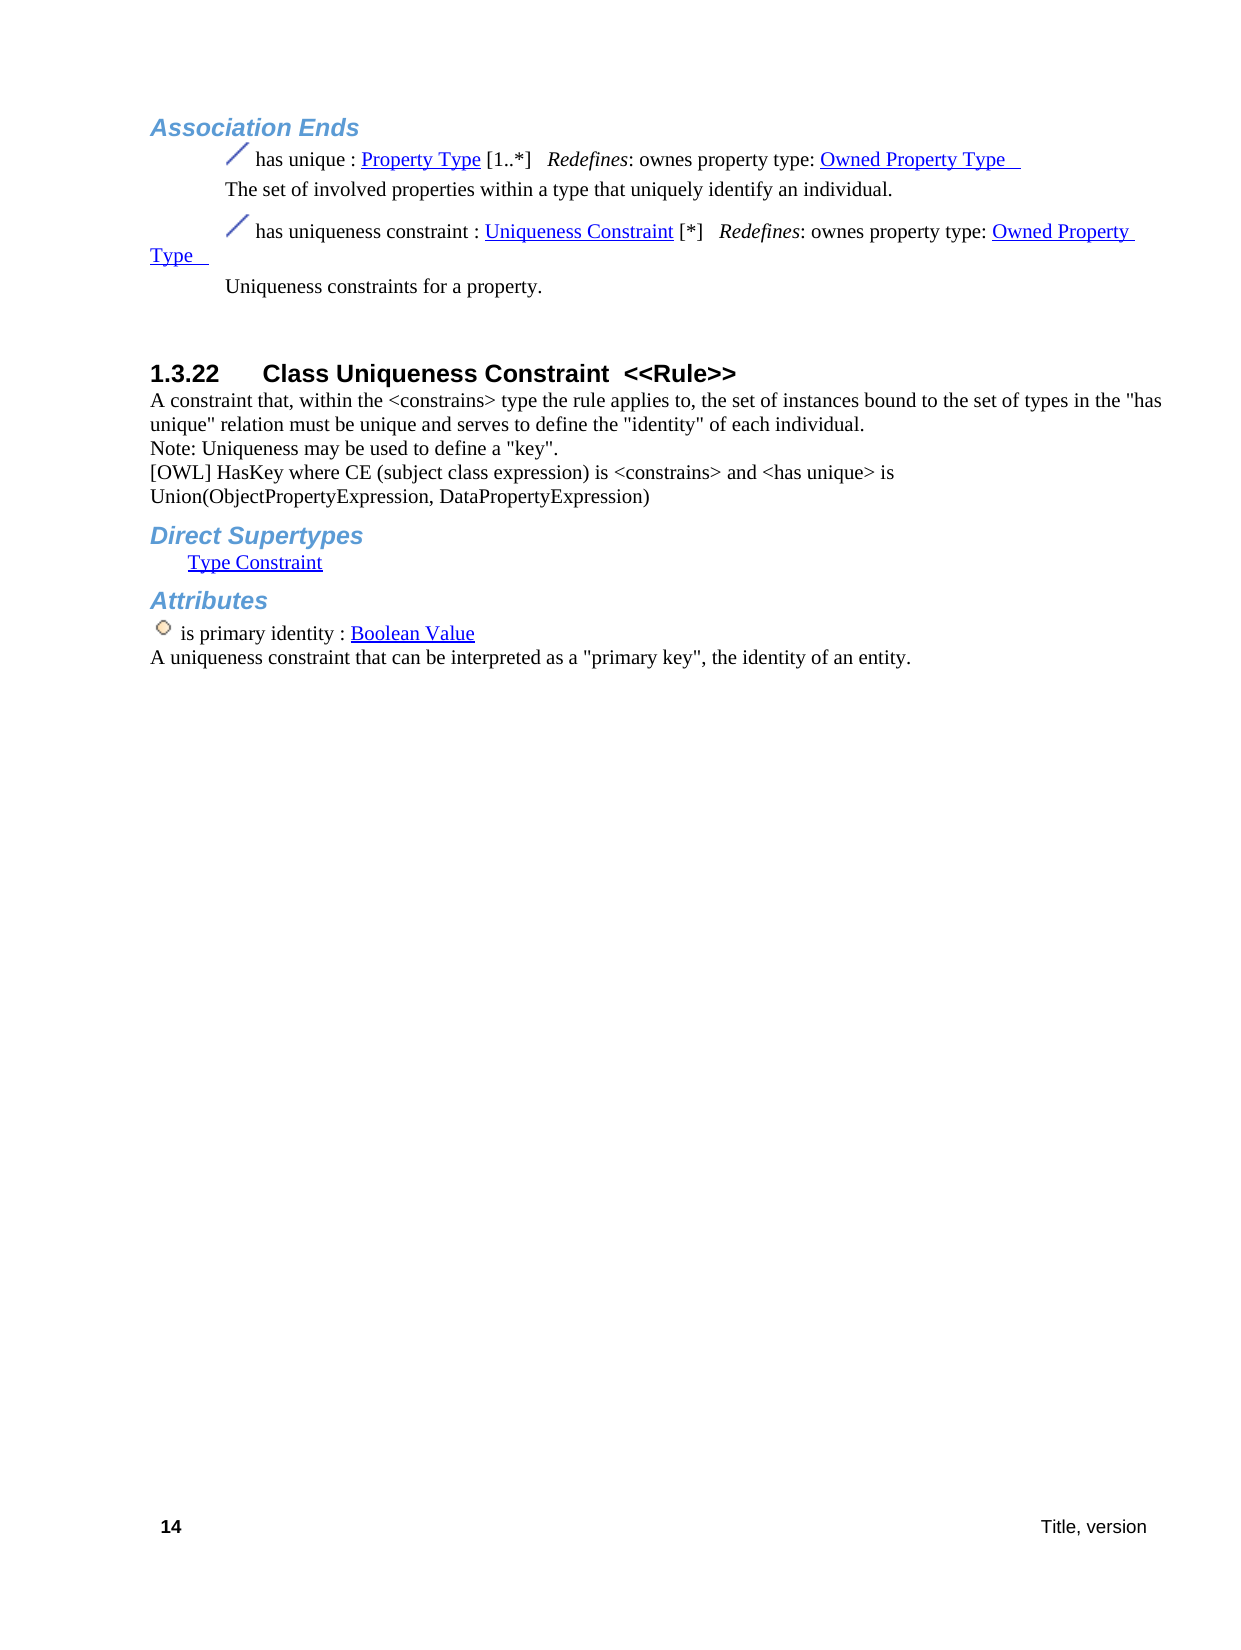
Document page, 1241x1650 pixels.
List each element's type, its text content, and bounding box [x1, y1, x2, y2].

subtitle Class Uniqueness Constraint <<Rule>> [150, 359, 1165, 388]
text has uniqueness constraint : Uniqueness Constraint [*] Redefines: ownes property type: Owned Property Type [150, 214, 1165, 267]
text The set of involved properties within a type that uniquely identify an individual. [150, 177, 1165, 201]
subtitle Attributes [150, 586, 1165, 615]
subtitle Association Ends [150, 112, 1165, 141]
text A uniqueness constraint that can be interpreted as a "primary key", the identity of an entity. [150, 645, 1165, 669]
text Type Constraint [187, 550, 1165, 574]
text A constraint that, within the <constrains> type the rule applies to, the set of instances bound to the set of types in the "has unique" relation must be unique and serves to define the "identity" of each individual. Note: Uniqueness may be used to define a "key". [OWL] HasKey where CE (subject class expression) is <constrains> and <has unique> is Union(ObjectPropertyExpression, DataPropertyExpression) [150, 388, 1165, 508]
picture [225, 213, 251, 239]
text is primary identity : Boolean Value [150, 615, 1165, 645]
subtitle Direct Supertypes [150, 521, 1165, 550]
text has unique : Property Type [1..*] Redefines: ownes property type: Owned Property Type [150, 141, 1165, 171]
picture [150, 614, 176, 640]
picture [225, 141, 251, 167]
text Uniqueness constraints for a property. [150, 274, 1165, 298]
